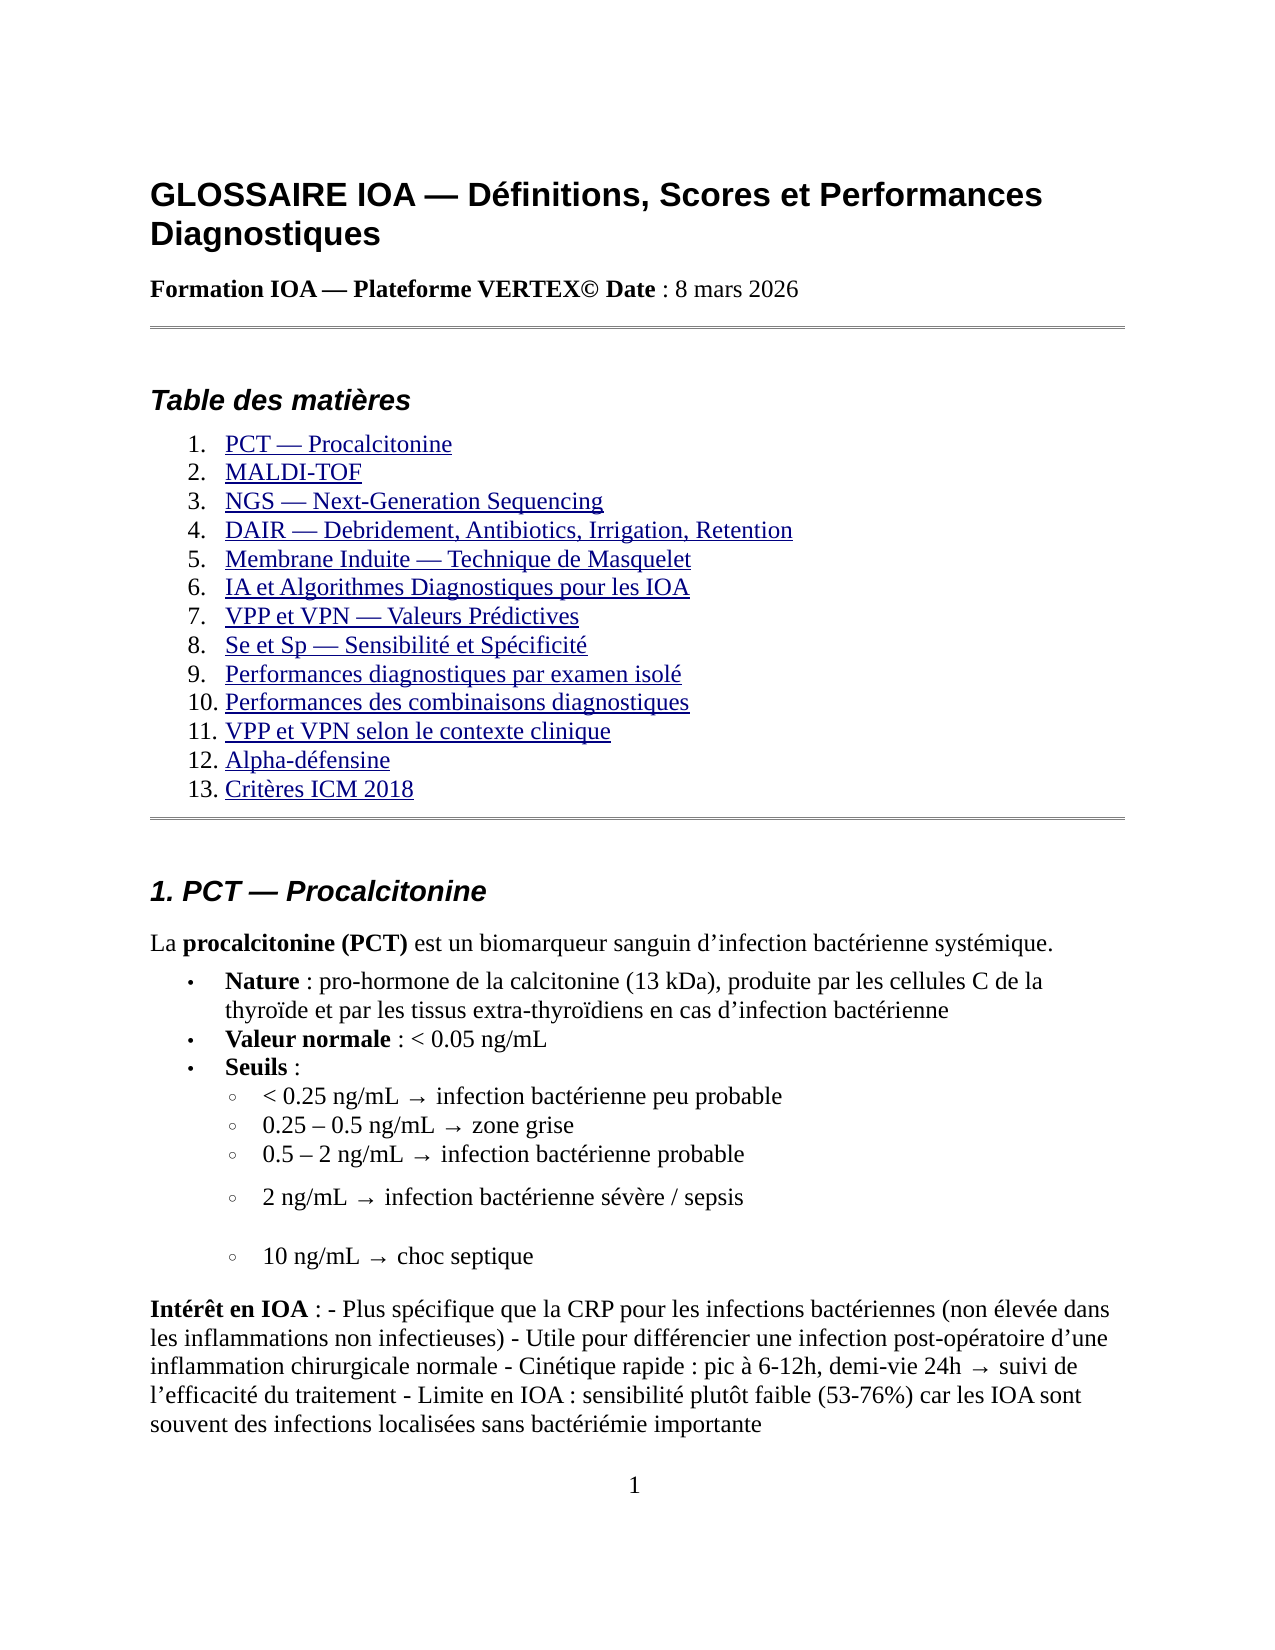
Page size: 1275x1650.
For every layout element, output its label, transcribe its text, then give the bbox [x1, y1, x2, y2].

text La procalcitonine (PCT) est un biomarqueur sanguin d’infection bactérienne systémique. [150, 928, 1125, 957]
text Formation IOA — Plateforme VERTEX© Date : 8 mars 2026 [150, 274, 1125, 302]
list MALDI-TOF [187, 457, 1125, 486]
list VPP et VPN — Valeurs Prédictives [187, 601, 1125, 630]
list DAIR — Debridement, Antibiotics, Irrigation, Retention [187, 515, 1125, 544]
subtitle 1. PCT — Procalcitonine [150, 873, 1125, 907]
list VPP et VPN selon le contexte clinique [187, 716, 1125, 745]
text Intérêt en IOA : - Plus spécifique que la CRP pour les infections bactériennes (non élevée dans les inflammations non infectieuses) - Utile pour différencier une infection post-opératoire d’une inflammation chirurgicale normale - Cinétique rapide : pic à 6-12h, demi-vie 24h → suivi de l’efficacité du traitement - Limite en IOA : sensibilité plutôt faible (53-76%) car les IOA sont souvent des infections localisées sans bactériémie importante [150, 1294, 1125, 1438]
list Membrane Induite — Technique de Masquelet [187, 544, 1125, 572]
list Performances diagnostiques par examen isolé [187, 659, 1125, 687]
list PCT — Procalcitonine [187, 429, 1125, 457]
list Performances des combinaisons diagnostiques [187, 687, 1125, 716]
list Se et Sp — Sensibilité et Spécificité [187, 630, 1125, 659]
list NGS — Next-Generation Sequencing [187, 486, 1125, 515]
list 0.25 – 0.5 ng/mL → zone grise [225, 1110, 1125, 1139]
subtitle Table des matières [150, 383, 1125, 416]
list 0.5 – 2 ng/mL → infection bactérienne probable [225, 1139, 1125, 1167]
list 2 ng/mL → infection bactérienne sévère / sepsis [225, 1182, 1125, 1211]
list Nature : pro-hormone de la calcitonine (13 kDa), produite par les cellules C de la thyroïde et par les tissus extra-thyroïdiens en cas d’infection bactérienne [187, 966, 1125, 1024]
list Critères ICM 2018 [187, 774, 1125, 802]
list Alpha-défensine [187, 745, 1125, 774]
list Valeur normale : < 0.05 ng/mL [187, 1024, 1125, 1052]
list < 0.25 ng/mL → infection bactérienne peu probable [225, 1081, 1125, 1110]
list 10 ng/mL → choc septique [225, 1241, 1125, 1270]
subtitle GLOSSAIRE IOA — Définitions, Scores et Performances Diagnostiques [150, 175, 1125, 252]
list IA et Algorithmes Diagnostiques pour les IOA [187, 572, 1125, 601]
list Seuils : [187, 1052, 1125, 1081]
